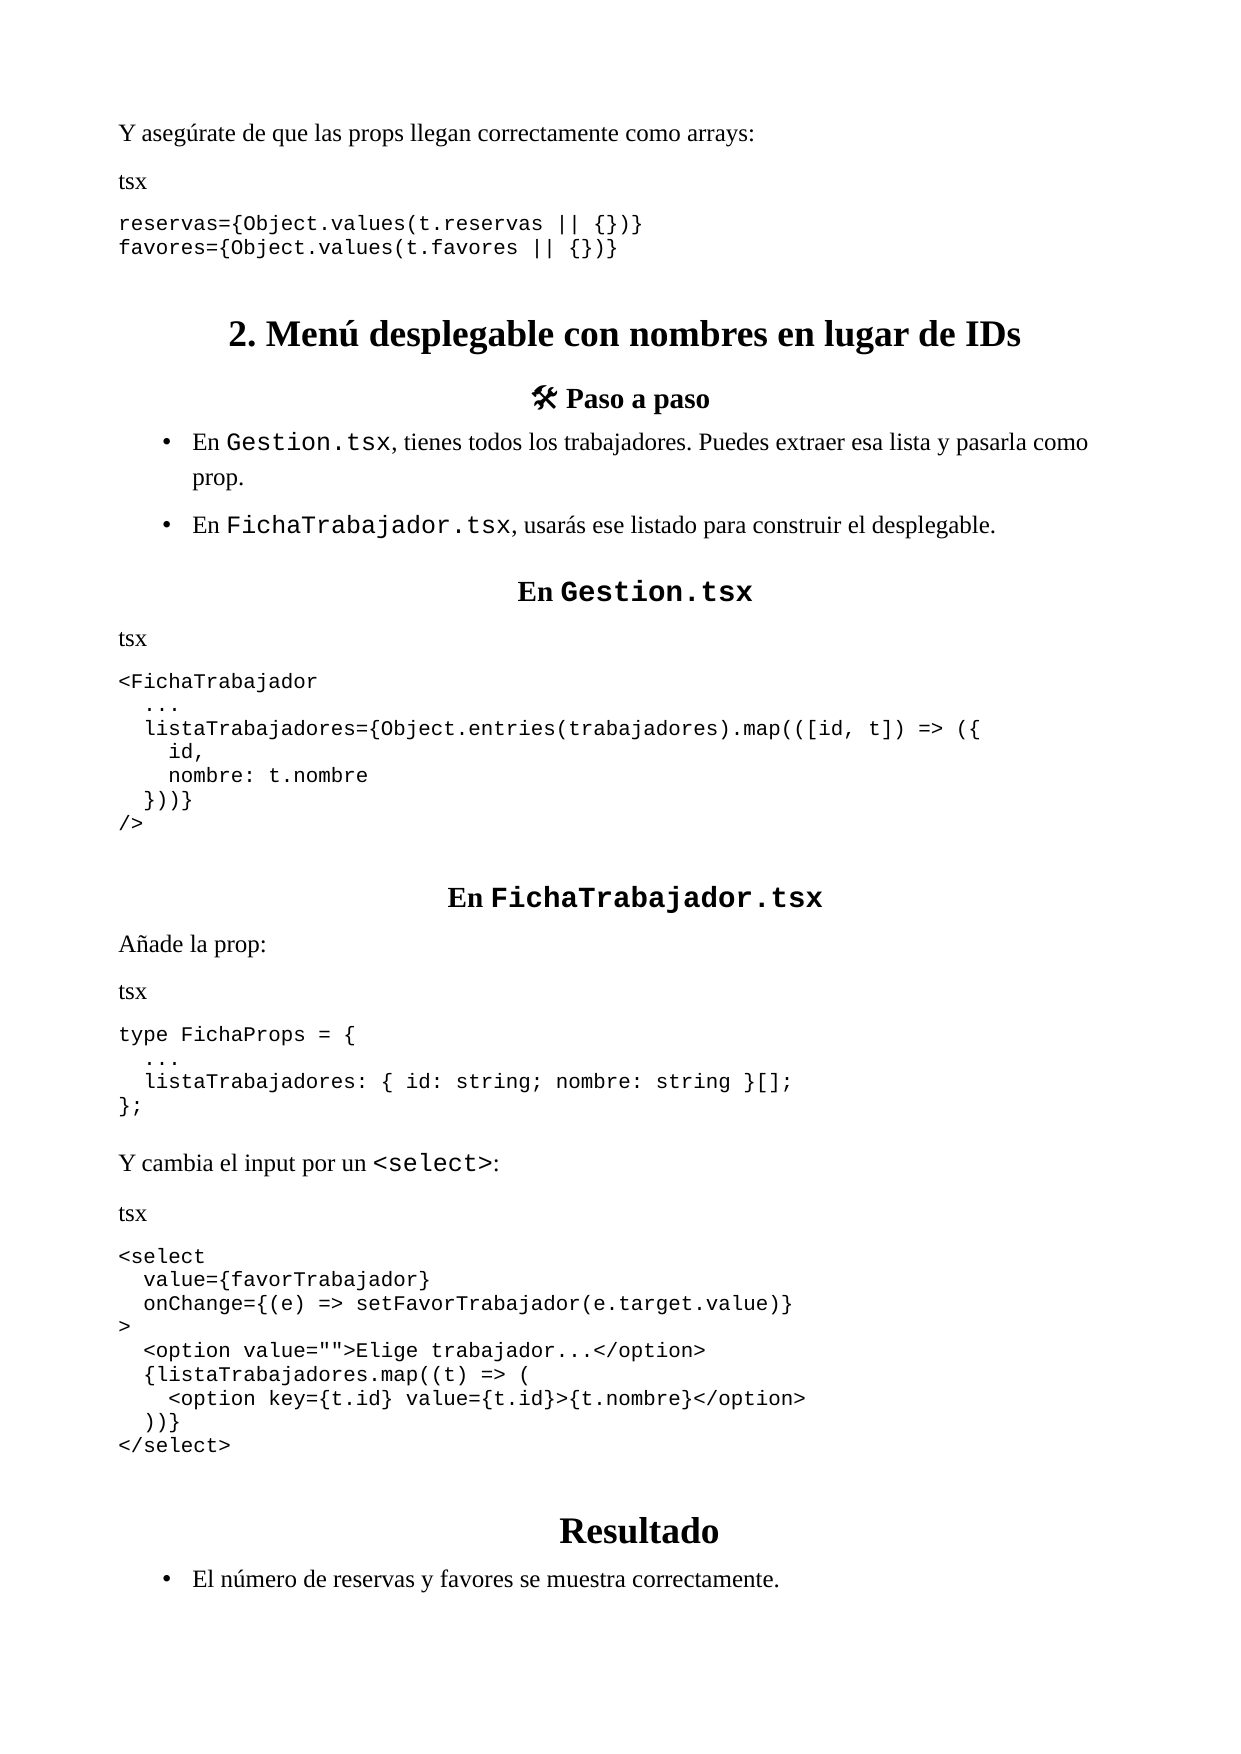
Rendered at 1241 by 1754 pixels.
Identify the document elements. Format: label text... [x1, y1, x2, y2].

text nombre: t.nombre [118, 765, 1122, 789]
text reservas={Object.values(t.reservas || {})} [118, 213, 1122, 237]
subtitle 🧑‍🤝‍🧑 2. Menú desplegable con nombres en lugar de IDs [118, 311, 1122, 354]
text value={favorTrabajador} [118, 1269, 1122, 1293]
text {listaTrabajadores.map((t) => ( [118, 1364, 1122, 1387]
list En Gestion.tsx, tienes todos los trabajadores. Puedes extraer esa lista y pasarla como prop. [162, 427, 1122, 491]
subtitle 🧪 Resultado [118, 1509, 1122, 1552]
text tsx [118, 976, 1122, 1005]
text onChange={(e) => setFavorTrabajador(e.target.value)} [118, 1293, 1122, 1317]
subtitle ✅ En Gestion.tsx [118, 574, 1122, 611]
text </select> [118, 1435, 1122, 1458]
text Y asegúrate de que las props llegan correctamente como arrays: [118, 118, 1122, 147]
subtitle 🛠 Paso a paso [118, 381, 1122, 415]
text <option key={t.id} value={t.id}>{t.nombre}</option> [118, 1387, 1122, 1411]
text ... [118, 1048, 1122, 1071]
list En FichaTrabajador.tsx, usarás ese listado para construir el desplegable. [162, 510, 1122, 541]
text ))} [118, 1411, 1122, 1435]
text /> [118, 812, 1122, 836]
text listaTrabajadores: { id: string; nombre: string }[]; [118, 1071, 1122, 1095]
text tsx [118, 166, 1122, 194]
text Y cambia el input por un <select>: [118, 1148, 1122, 1179]
text <select [118, 1246, 1122, 1269]
text favores={Object.values(t.favores || {})} [118, 237, 1122, 261]
text ... [118, 694, 1122, 718]
text type FichaProps = { [118, 1024, 1122, 1048]
text tsx [118, 623, 1122, 652]
text }))} [118, 789, 1122, 812]
text tsx [118, 1198, 1122, 1227]
text listaTrabajadores={Object.entries(trabajadores).map(([id, t]) => ({ [118, 718, 1122, 742]
text }; [118, 1095, 1122, 1118]
text <FichaTrabajador [118, 671, 1122, 694]
text Añade la prop: [118, 929, 1122, 957]
text <option value="">Elige trabajador...</option> [118, 1340, 1122, 1364]
text > [118, 1317, 1122, 1340]
text id, [118, 742, 1122, 765]
subtitle ✅ En FichaTrabajador.tsx [118, 880, 1122, 916]
list El número de reservas y favores se muestra correctamente. [162, 1564, 1122, 1593]
